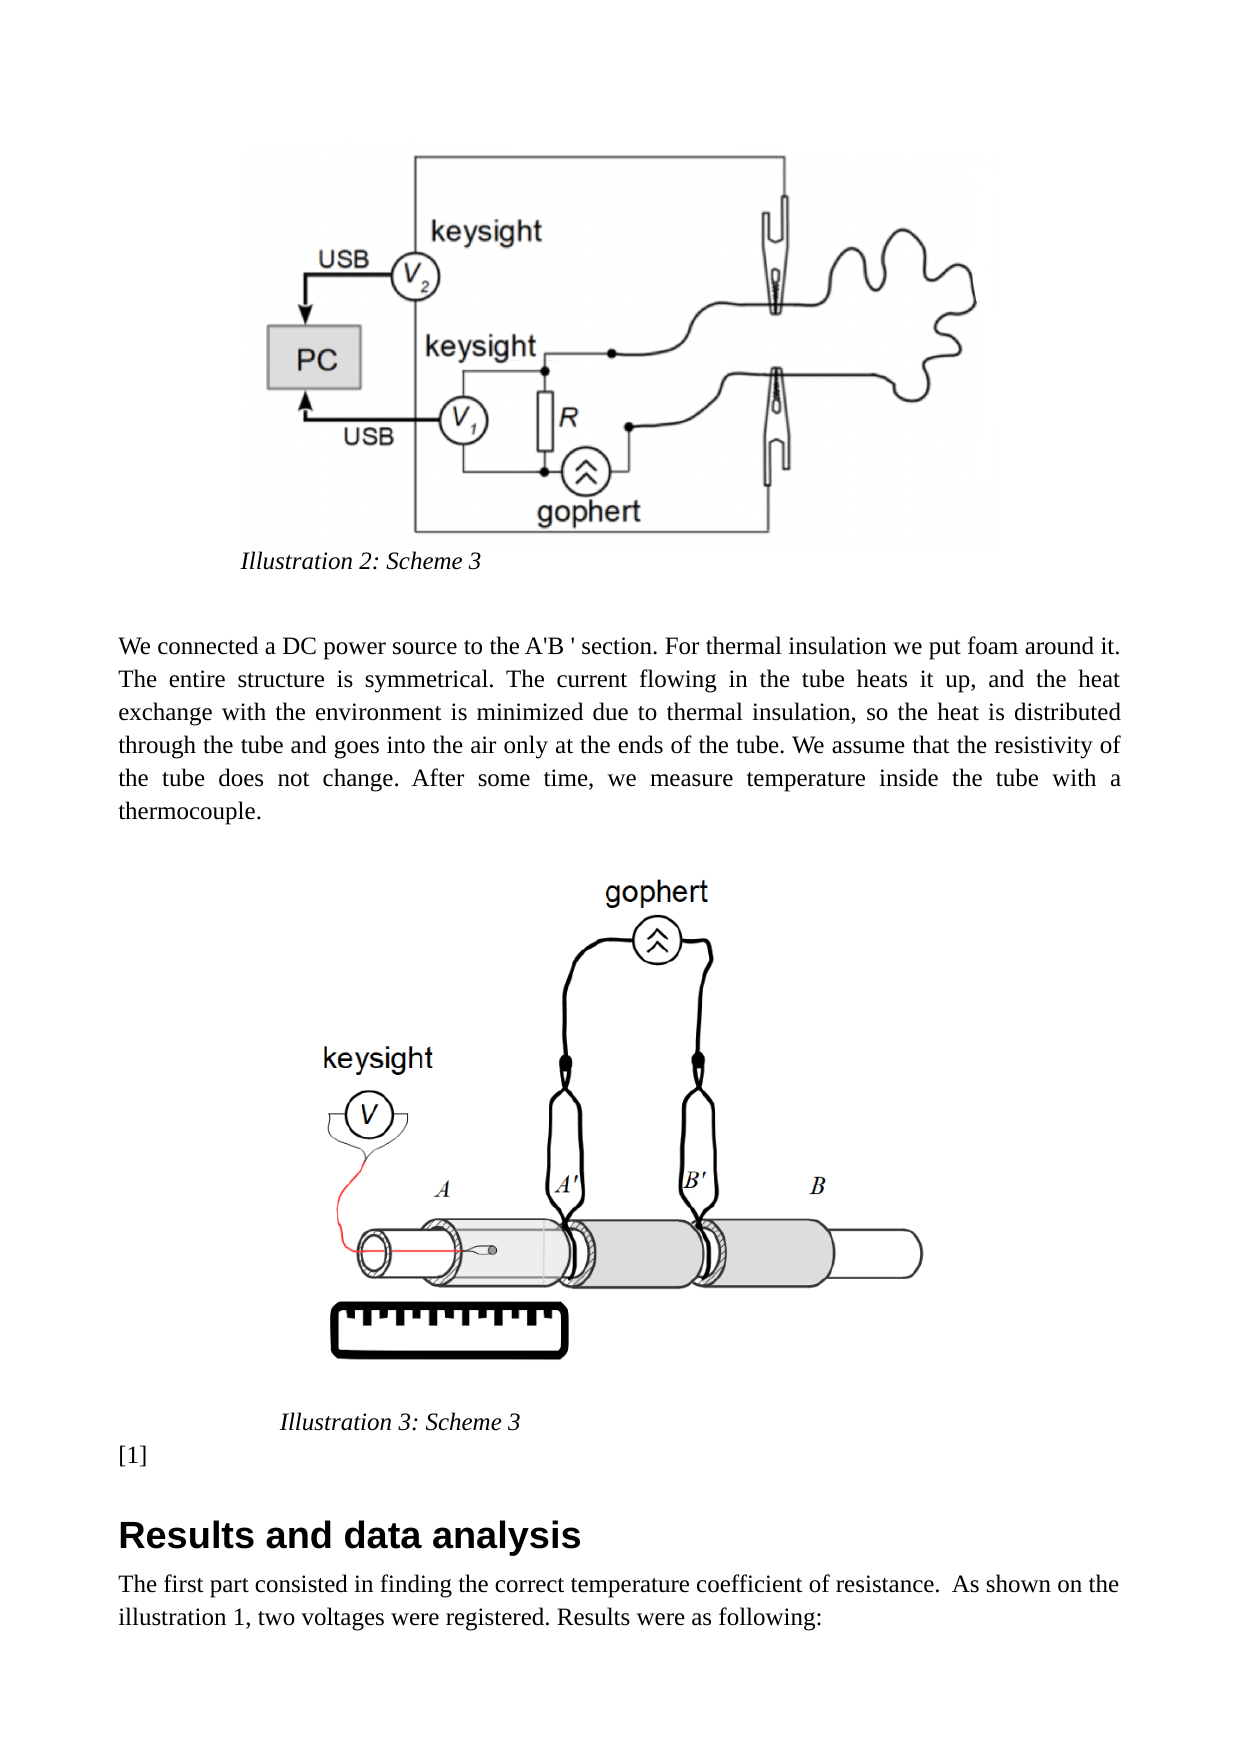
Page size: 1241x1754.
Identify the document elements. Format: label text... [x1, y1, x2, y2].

text We connected a DC power source to the A'B ' section. For thermal insulation we put foam around it. The entire structure is symmetrical. The current flowing in the tube heats it up, and the heat exchange with the environment is minimized due to thermal insulation, so the heat is distributed through the tube and goes into the air only at the ends of the tube. We assume that the resistivity of the tube does not change. After some time, we measure temperature inside the tube with a thermocouple. [118, 631, 1122, 825]
subtitle Results and data analysis [118, 1512, 1122, 1556]
picture [279, 856, 961, 1407]
text Illustration 3: Scheme 3 [279, 1407, 961, 1436]
text The first part consisted in finding the correct temperature coefficient of resistance. As shown on the illustration 1, two voltages were registered. Results were as following: [118, 1569, 1122, 1630]
text Illustration 2: Scheme 3 [240, 547, 1000, 575]
picture [240, 130, 1000, 547]
text [1] [118, 844, 1122, 1469]
